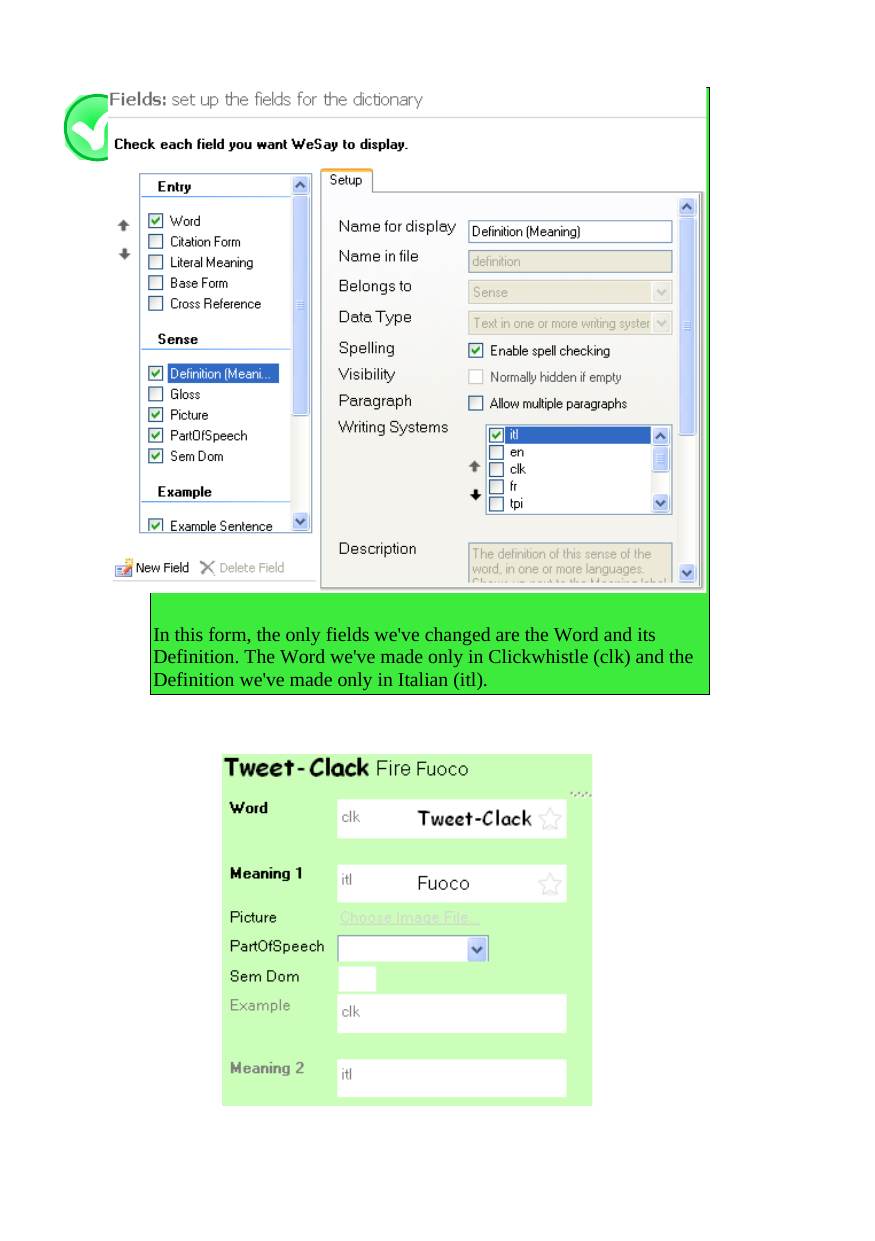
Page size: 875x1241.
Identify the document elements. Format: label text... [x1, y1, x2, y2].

picture [222, 754, 593, 1106]
text In this form, the only fields we've changed are the Word and its Definition. The Word we've made only in Clickwhistle (clk) and the Definition we've made only in Italian (itl). [151, 88, 709, 694]
picture [107, 87, 707, 593]
